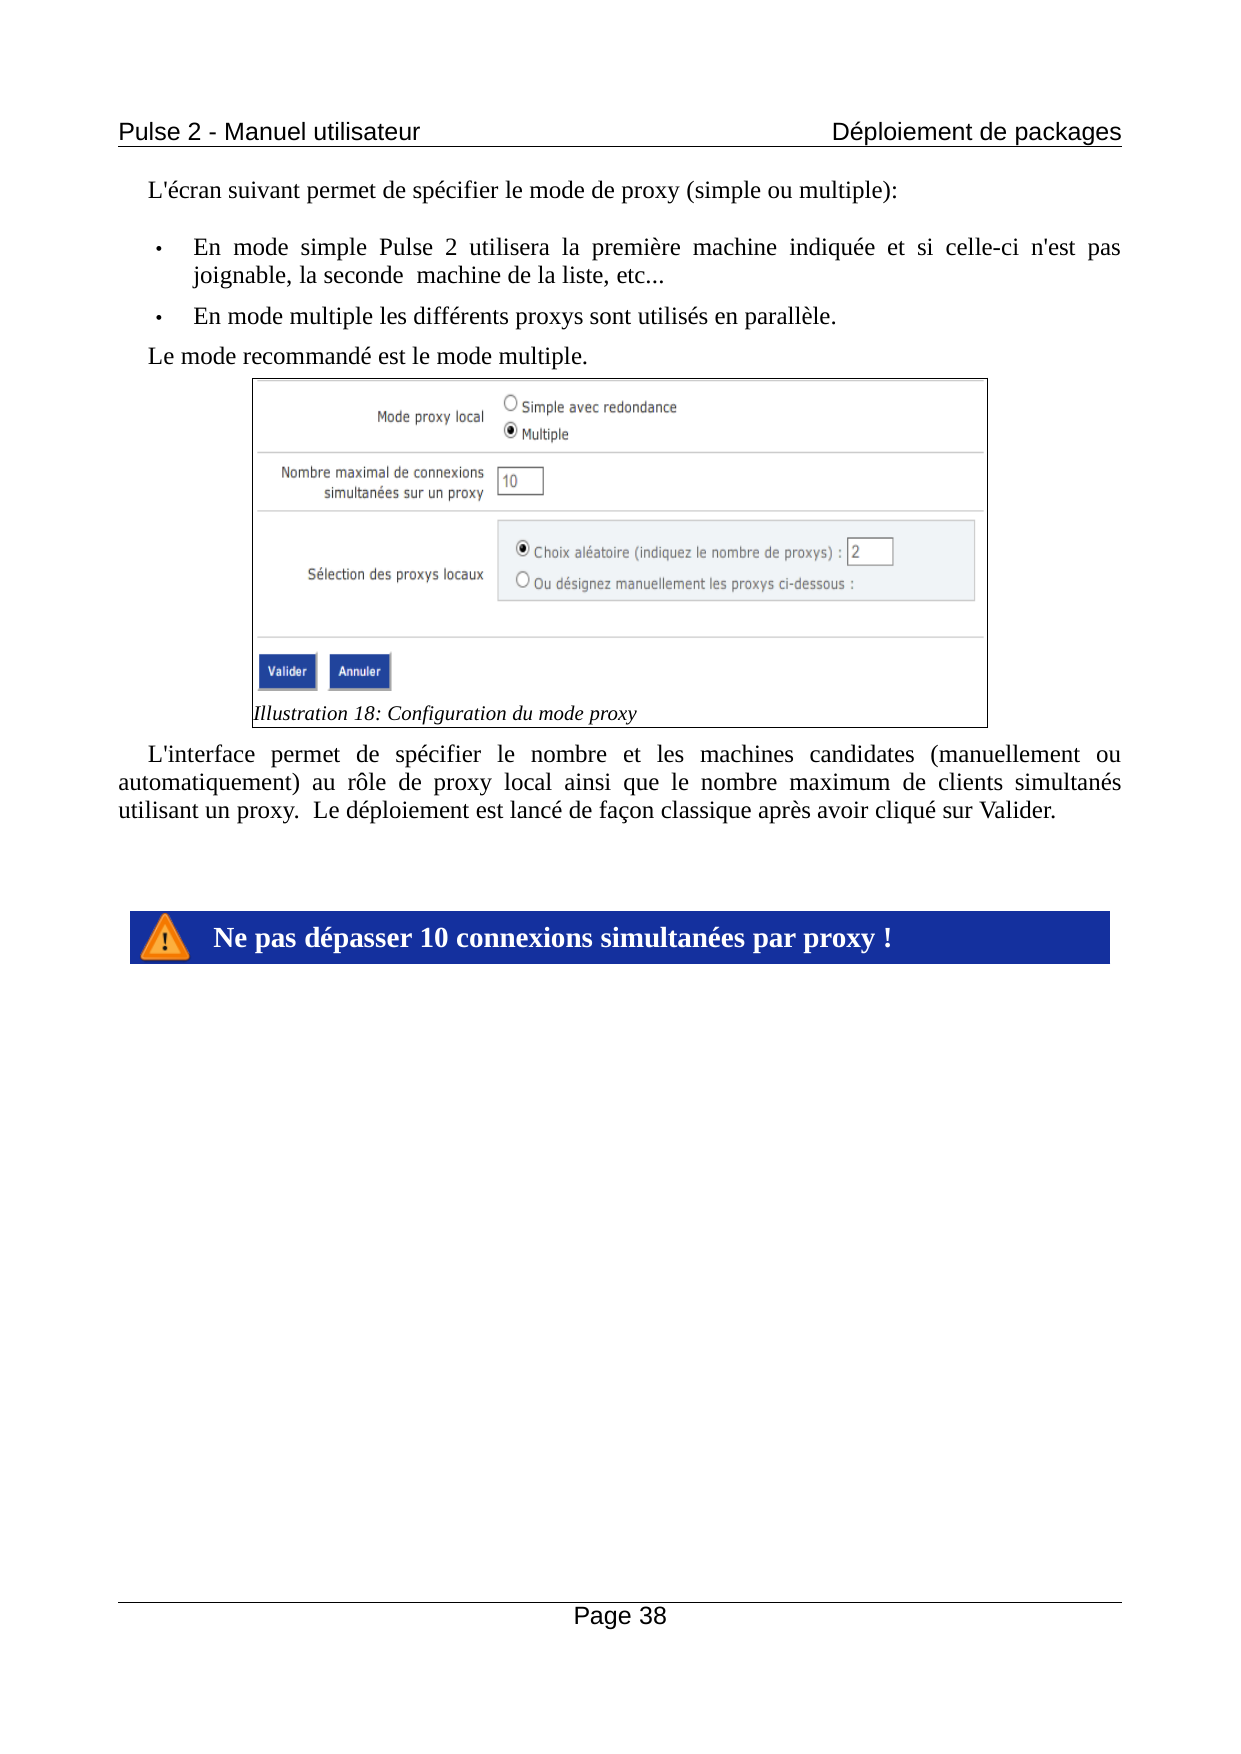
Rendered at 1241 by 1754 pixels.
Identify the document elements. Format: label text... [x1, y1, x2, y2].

picture [257, 380, 984, 691]
text L'écran suivant permet de spécifier le mode de proxy (simple ou multiple): [118, 176, 1122, 204]
list En mode simple Pulse 2 utilisera la première machine indiquée et si celle-ci n'est pas joignable, la seconde machine de la liste, etc... [156, 233, 1122, 289]
text Le mode recommandé est le mode multiple. [118, 342, 1122, 370]
picture [138, 913, 192, 963]
text Ne pas dépasser 10 connexions simultanées par proxy ! [192, 913, 1109, 963]
text [253, 379, 987, 391]
list En mode multiple les différents proxys sont utilisés en parallèle. [156, 302, 1122, 330]
text L'interface permet de spécifier le nombre et les machines candidates (manuellement ou automatiquement) au rôle de proxy local ainsi que le nombre maximum de clients simultanés utilisant un proxy. Le déploiement est lancé de façon classique après avoir cliqué sur Valider. [118, 400, 1122, 824]
text Illustration 18: Configuration du mode proxy [253, 391, 987, 725]
